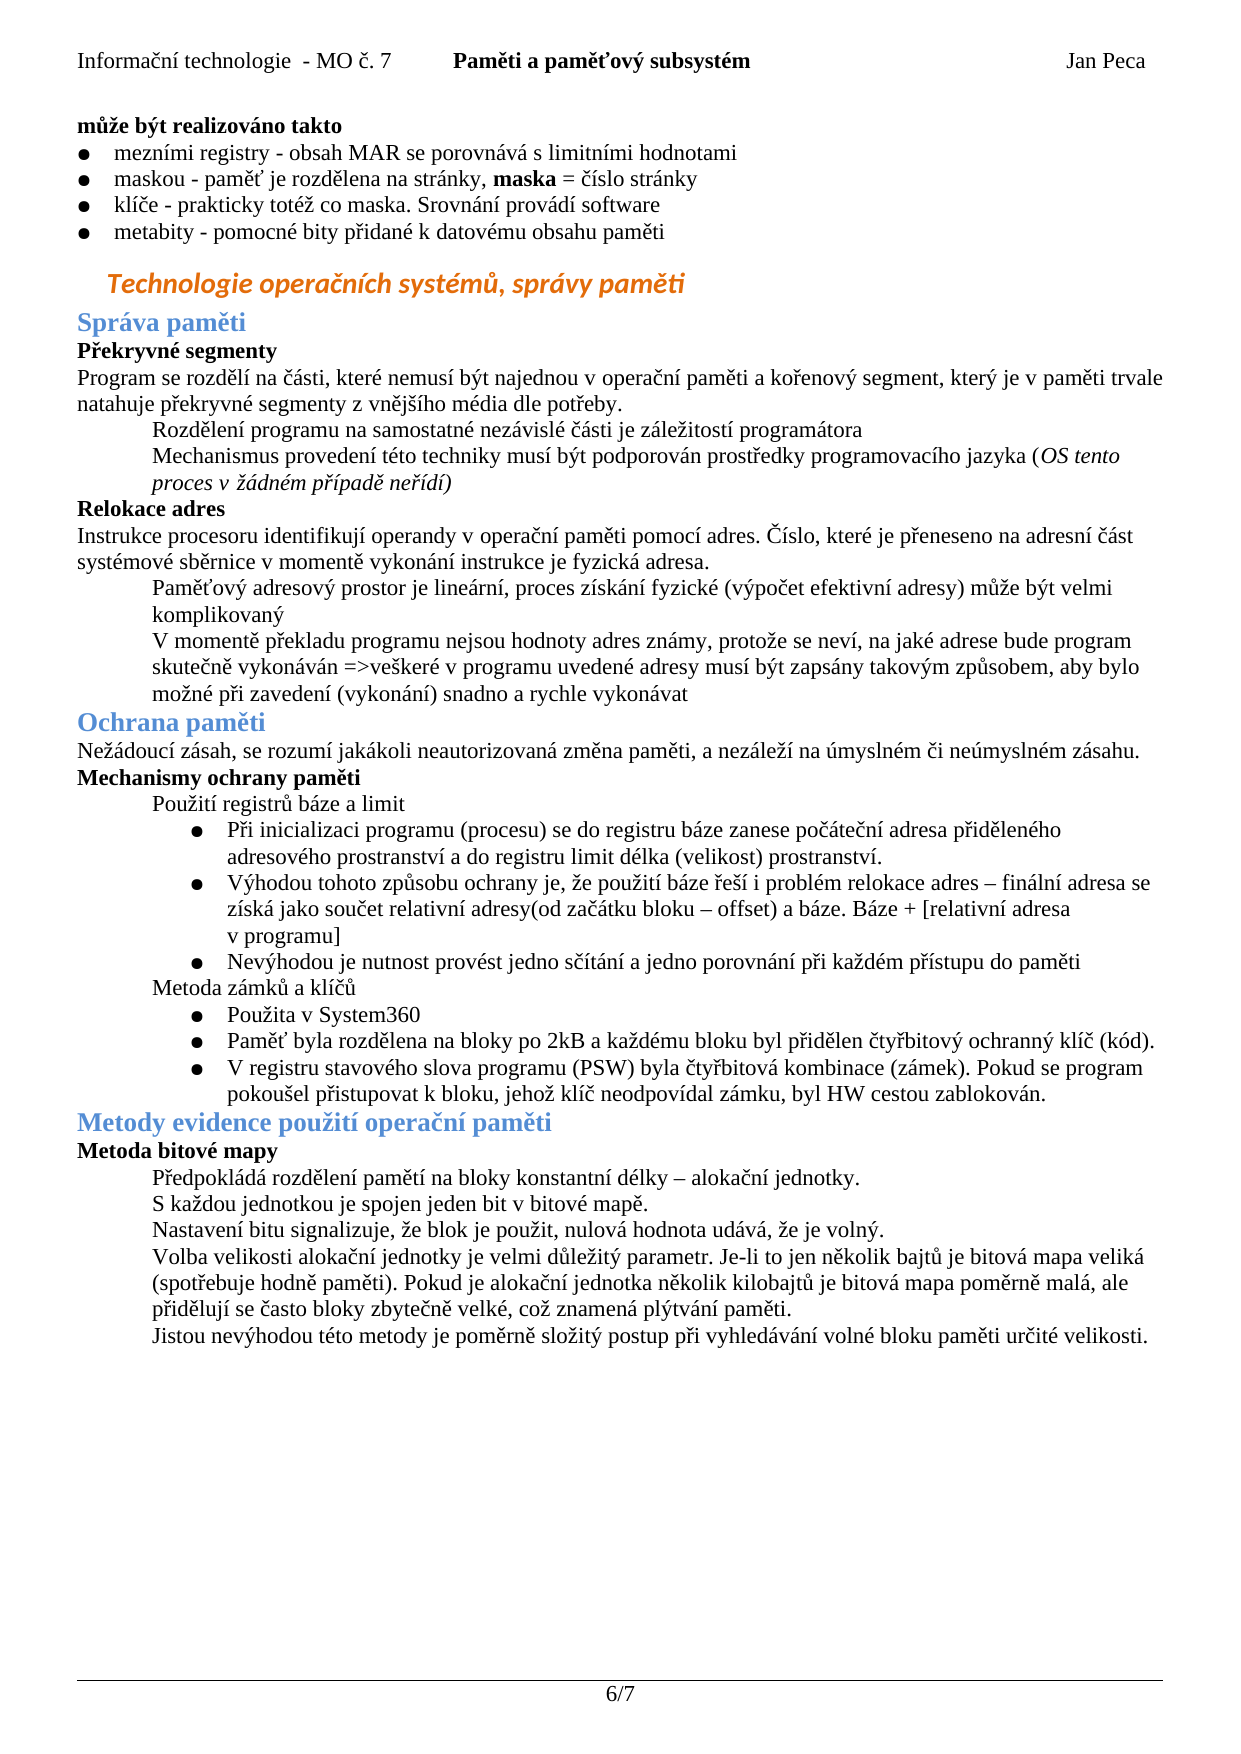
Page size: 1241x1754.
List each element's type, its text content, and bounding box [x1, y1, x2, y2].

text Překryvné segmenty [77, 337, 1163, 363]
list metabity - pomocné bity přidané k datovému obsahu paměti [76, 218, 1163, 244]
text Metoda bitové mapy [77, 1137, 1163, 1164]
text Metody evidence použití operační paměti [77, 1106, 1163, 1137]
text Rozdělení programu na samostatné nezávislé části je záležitostí programátora [152, 416, 1163, 443]
text Program se rozdělí na části, které nemusí být najednou v operační paměti a kořenový segment, který je v paměti trvale natahuje překryvné segmenty z vnějšího média dle potřeby. [77, 363, 1163, 416]
text Volba velikosti alokační jednotky je velmi důležitý parametr. Je-li to jen několik bajtů je bitová mapa veliká (spotřebuje hodně paměti). Pokud je alokační jednotka několik kilobajtů je bitová mapa poměrně malá, ale přidělují se často bloky zbytečně velké, což znamená plýtvání paměti. [152, 1243, 1163, 1322]
text Jistou nevýhodou této metody je poměrně složitý postup při vyhledávání volné bloku paměti určité velikosti. [152, 1322, 1163, 1348]
list mezními registry - obsah MAR se porovnává s limitními hodnotami [76, 139, 1163, 165]
text Použití registrů báze a limit [152, 790, 1163, 816]
text Relokace adres [77, 495, 1163, 522]
list Použita v System360 [189, 1001, 1163, 1027]
list V registru stavového slova programu (PSW) byla čtyřbitová kombinace (zámek). Pokud se program pokoušel přistupovat k bloku, jehož klíč neodpovídal zámku, byl HW cestou zablokován. [189, 1053, 1163, 1106]
text Mechanismy ochrany paměti [77, 764, 1163, 790]
list maskou - paměť je rozdělena na stránky, maska = číslo stránky [76, 165, 1163, 192]
text Nežádoucí zásah, se rozumí jakákoli neautorizovaná změna paměti, a nezáleží na úmyslném či neúmyslném zásahu. [77, 737, 1163, 764]
text Technologie operačních systémů, správy paměti [106, 265, 1163, 301]
text Paměťový adresový prostor je lineární, proces získání fyzické (výpočet efektivní adresy) může být velmi komplikovaný [152, 574, 1163, 627]
list Při inicializaci programu (procesu) se do registru báze zanese počáteční adresa přiděleného adresového prostranství a do registru limit délka (velikost) prostranství. [189, 816, 1163, 869]
text Mechanismus provedení této techniky musí být podporován prostředky programovacího jazyka (OS tento proces v žádném případě neřídí) [152, 443, 1163, 495]
text Správa paměti [77, 306, 1163, 337]
text Metoda zámků a klíčů [152, 974, 1163, 1001]
text Instrukce procesoru identifikují operandy v operační paměti pomocí adres. Číslo, které je přeneseno na adresní část systémové sběrnice v momentě vykonání instrukce je fyzická adresa. [77, 522, 1163, 574]
text V momentě překladu programu nejsou hodnoty adres známy, protože se neví, na jaké adrese bude program skutečně vykonáván =>veškeré v programu uvedené adresy musí být zapsány takovým způsobem, aby bylo možné při zavedení (vykonání) snadno a rychle vykonávat [152, 627, 1163, 706]
text může být realizováno takto [77, 112, 1163, 139]
text Nastavení bitu signalizuje, že blok je použit, nulová hodnota udává, že je volný. [152, 1216, 1163, 1243]
list klíče - prakticky totéž co maska. Srovnání provádí software [76, 192, 1163, 218]
text S každou jednotkou je spojen jeden bit v bitové mapě. [152, 1190, 1163, 1216]
list Výhodou tohoto způsobu ochrany je, že použití báze řeší i problém relokace adres – finální adresa se získá jako součet relativní adresy(od začátku bloku – offset) a báze. Báze + [relativní adresa v programu] [189, 869, 1163, 948]
list Paměť byla rozdělena na bloky po 2kB a každému bloku byl přidělen čtyřbitový ochranný klíč (kód). [189, 1027, 1163, 1053]
text Ochrana paměti [77, 706, 1163, 737]
list Nevýhodou je nutnost provést jedno sčítání a jedno porovnání při každém přístupu do paměti [189, 948, 1163, 974]
text Předpokládá rozdělení pamětí na bloky konstantní délky – alokační jednotky. [152, 1164, 1163, 1190]
